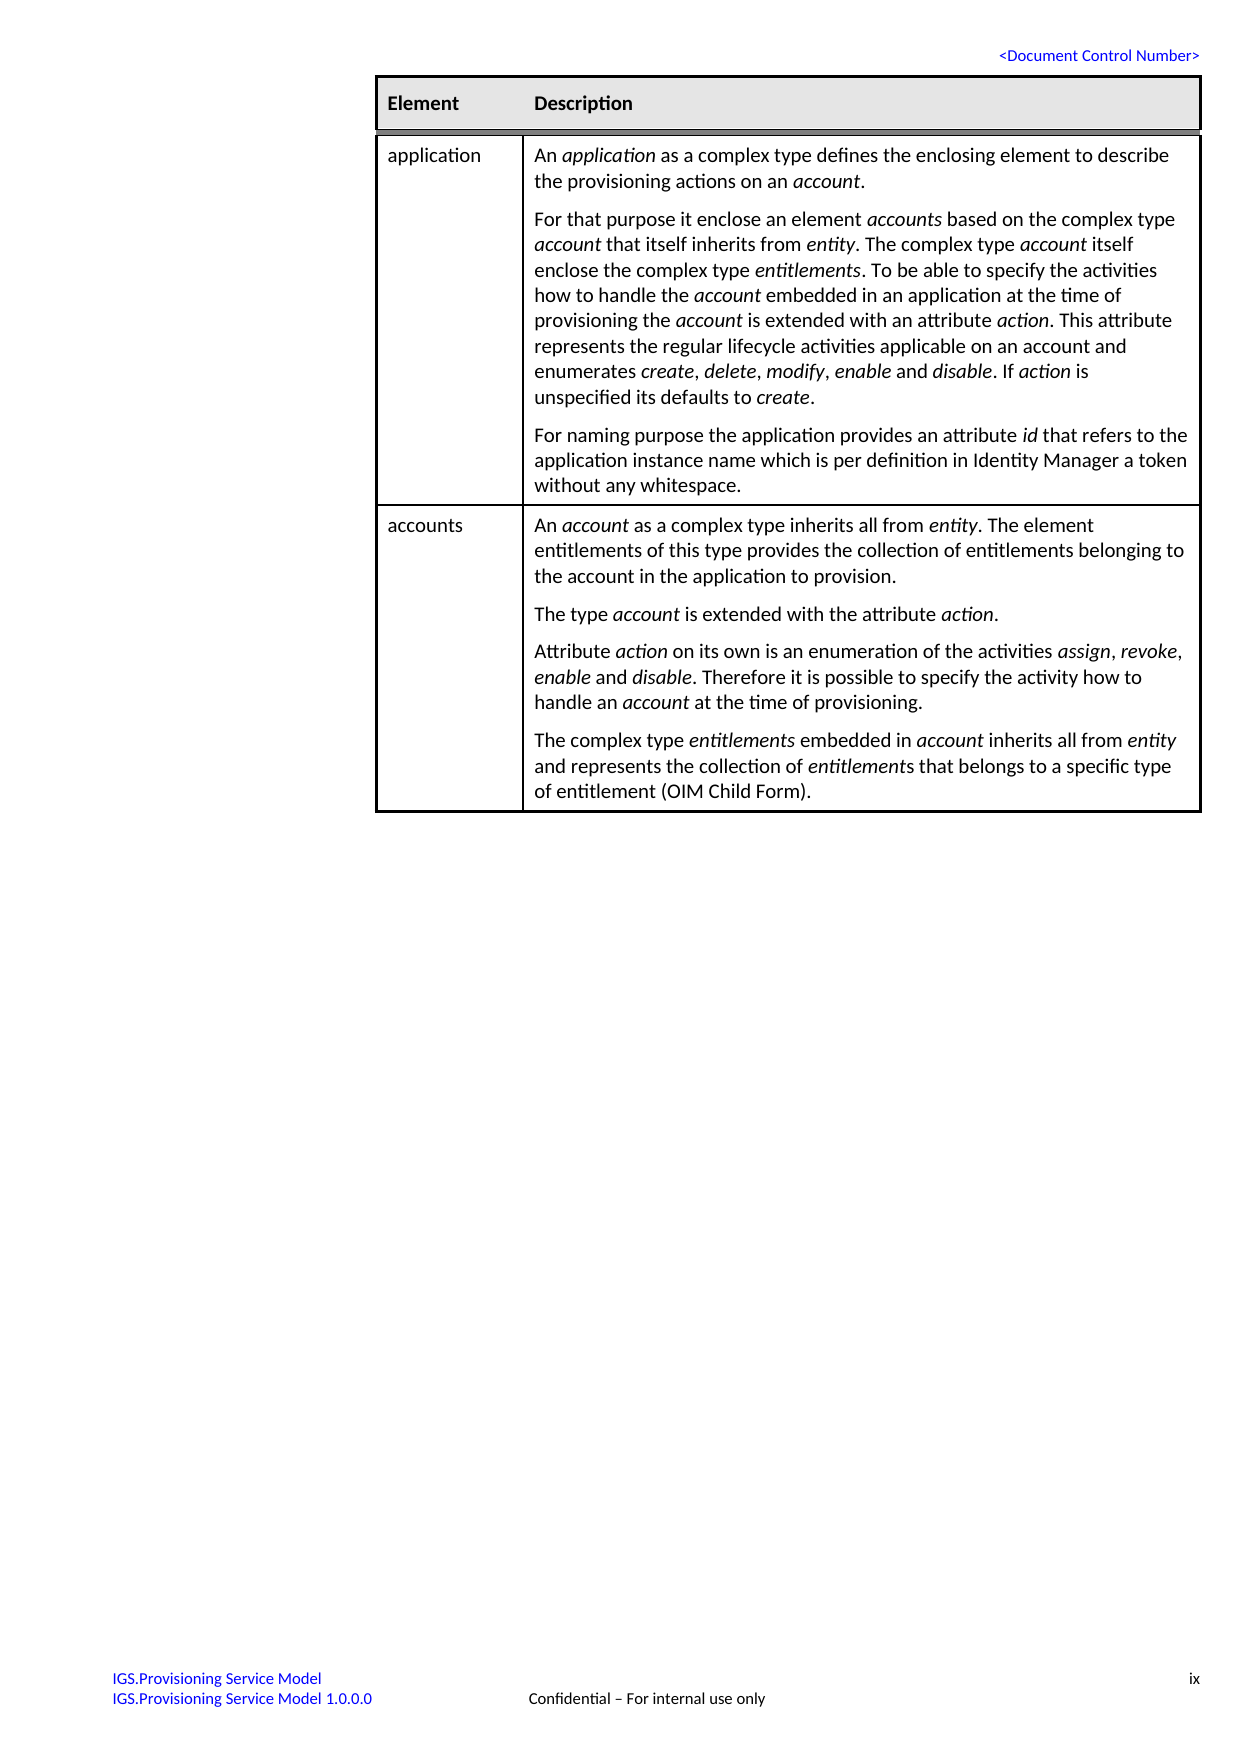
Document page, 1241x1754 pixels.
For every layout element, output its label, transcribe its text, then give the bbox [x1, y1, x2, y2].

table_cell application [378, 136, 522, 504]
table_header Element [378, 78, 523, 128]
table_header Description [523, 78, 1199, 128]
table_cell An application as a complex type defines the enclosing element to describe the provisioning actions on an account. For that purpose it enclose an element accounts based on the complex type account that itself inherits from entity. The complex type account itself enclose the complex type entitlements. To be able to specify the activities how to handle the account embedded in an application at the time of provisioning the account is extended with an attribute action. This attribute represents the regular lifecycle activities applicable on an account and enumerates create, delete, modify, enable and disable. If action is unspecified its defaults to create. For naming purpose the application provides an attribute id that refers to the application instance name which is per definition in Identity Manager a token without any whitespace. [524, 136, 1199, 504]
table_cell An account as a complex type inherits all from entity. The element entitlements of this type provides the collection of entitlements belonging to the account in the application to provision. The type account is extended with the attribute action. Attribute action on its own is an enumeration of the activities assign, revoke, enable and disable. Therefore it is possible to specify the activity how to handle an account at the time of provisioning. The complex type entitlements embedded in account inherits all from entity and represents the collection of entitlements that belongs to a specific type of entitlement (OIM Child Form). [524, 506, 1199, 810]
table_cell accounts [378, 506, 522, 810]
table_cell [523, 130, 1200, 135]
table_cell [376, 130, 523, 135]
